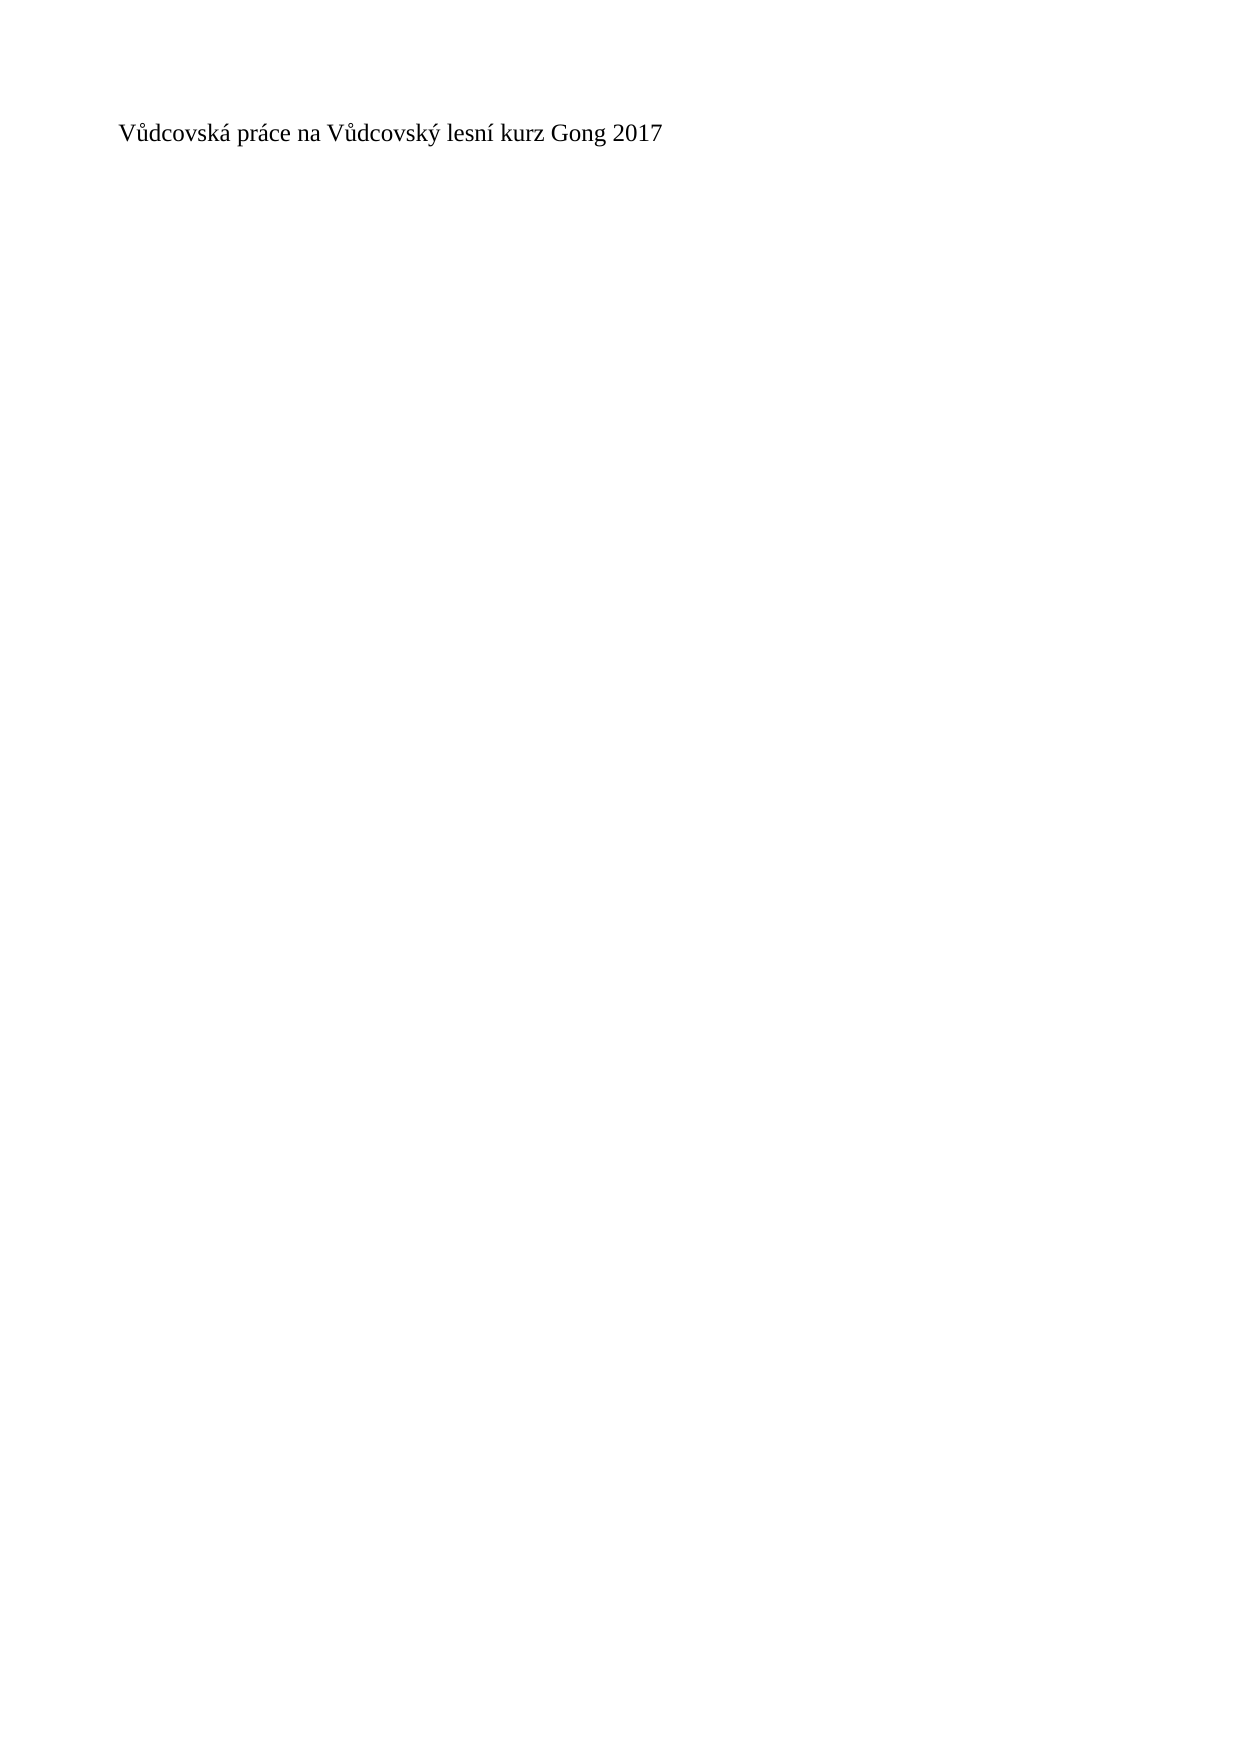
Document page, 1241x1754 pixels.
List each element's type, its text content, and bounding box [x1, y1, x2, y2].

text Vůdcovská práce na Vůdcovský lesní kurz Gong 2017 [118, 118, 1122, 147]
